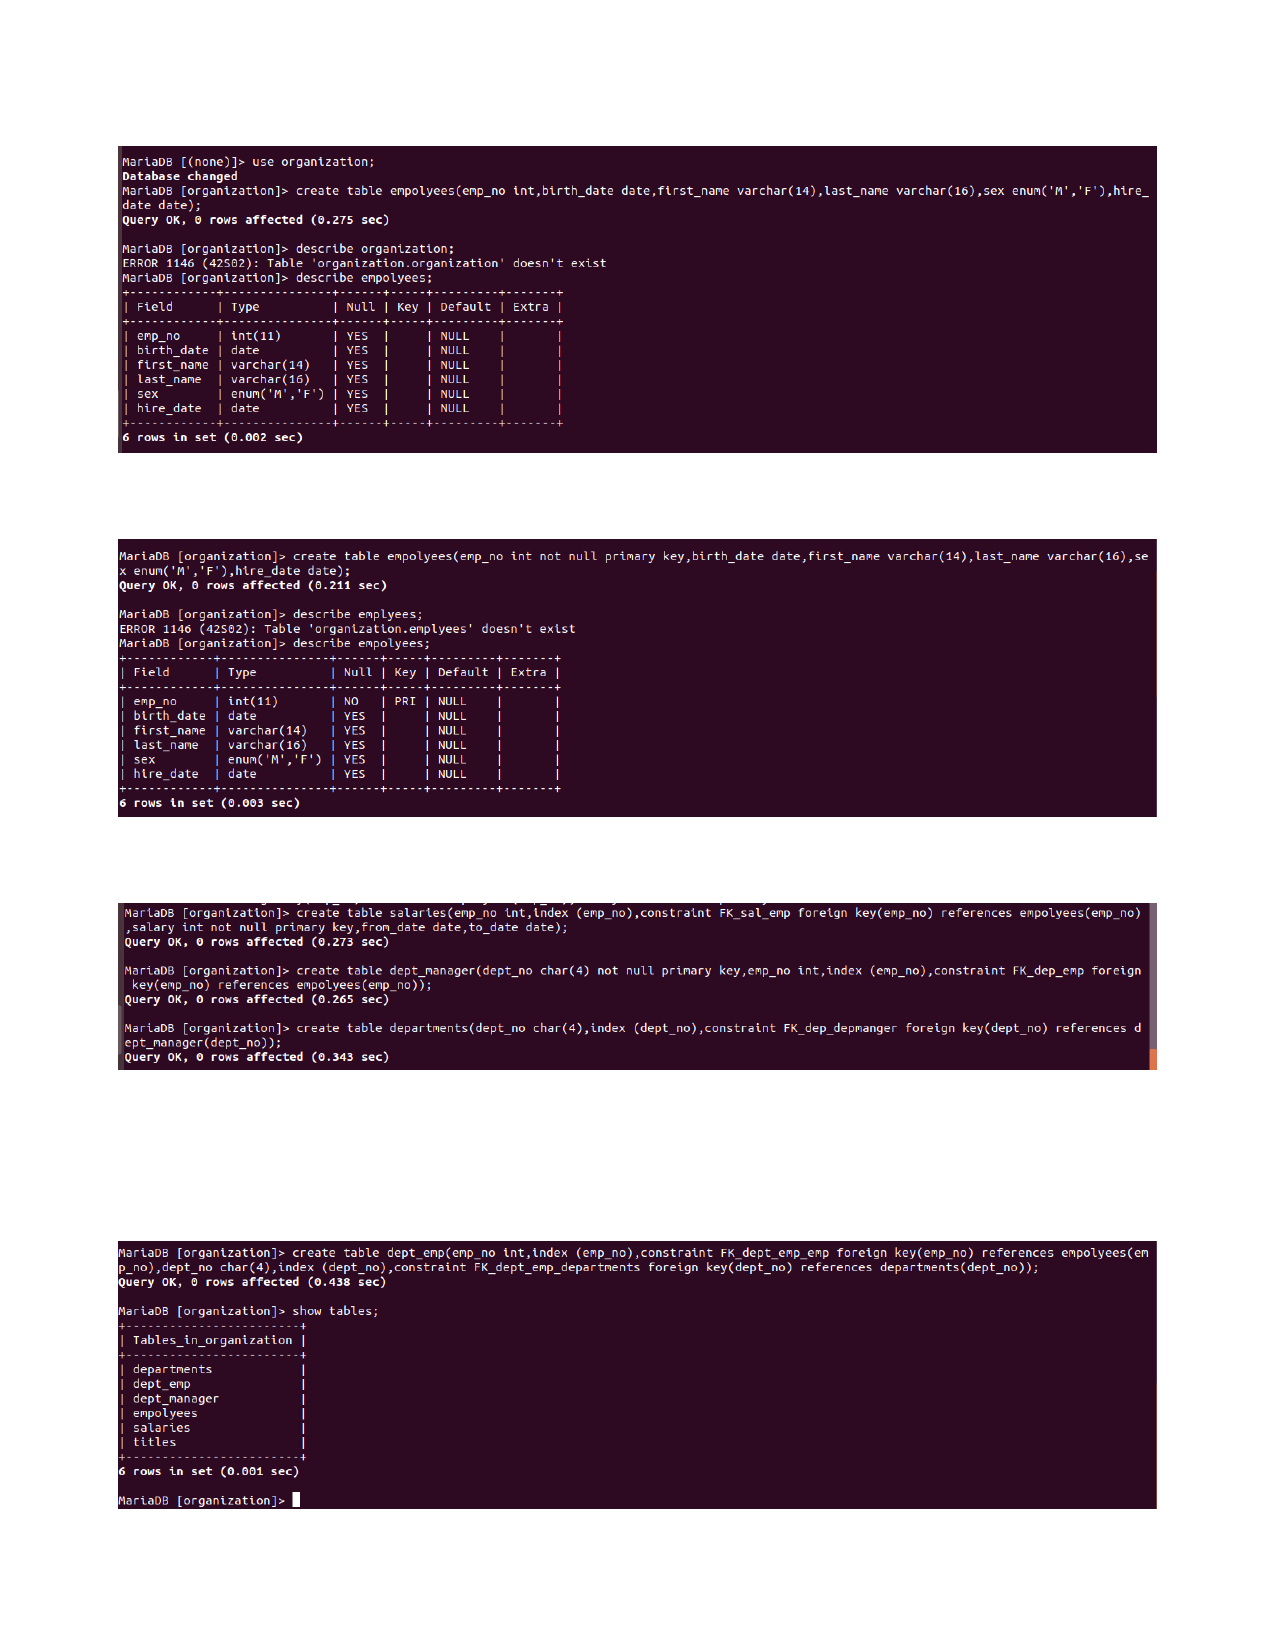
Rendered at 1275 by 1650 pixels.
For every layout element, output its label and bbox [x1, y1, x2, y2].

picture [118, 1241, 1157, 1509]
picture [118, 903, 1157, 1070]
picture [118, 539, 1157, 817]
picture [118, 146, 1157, 453]
